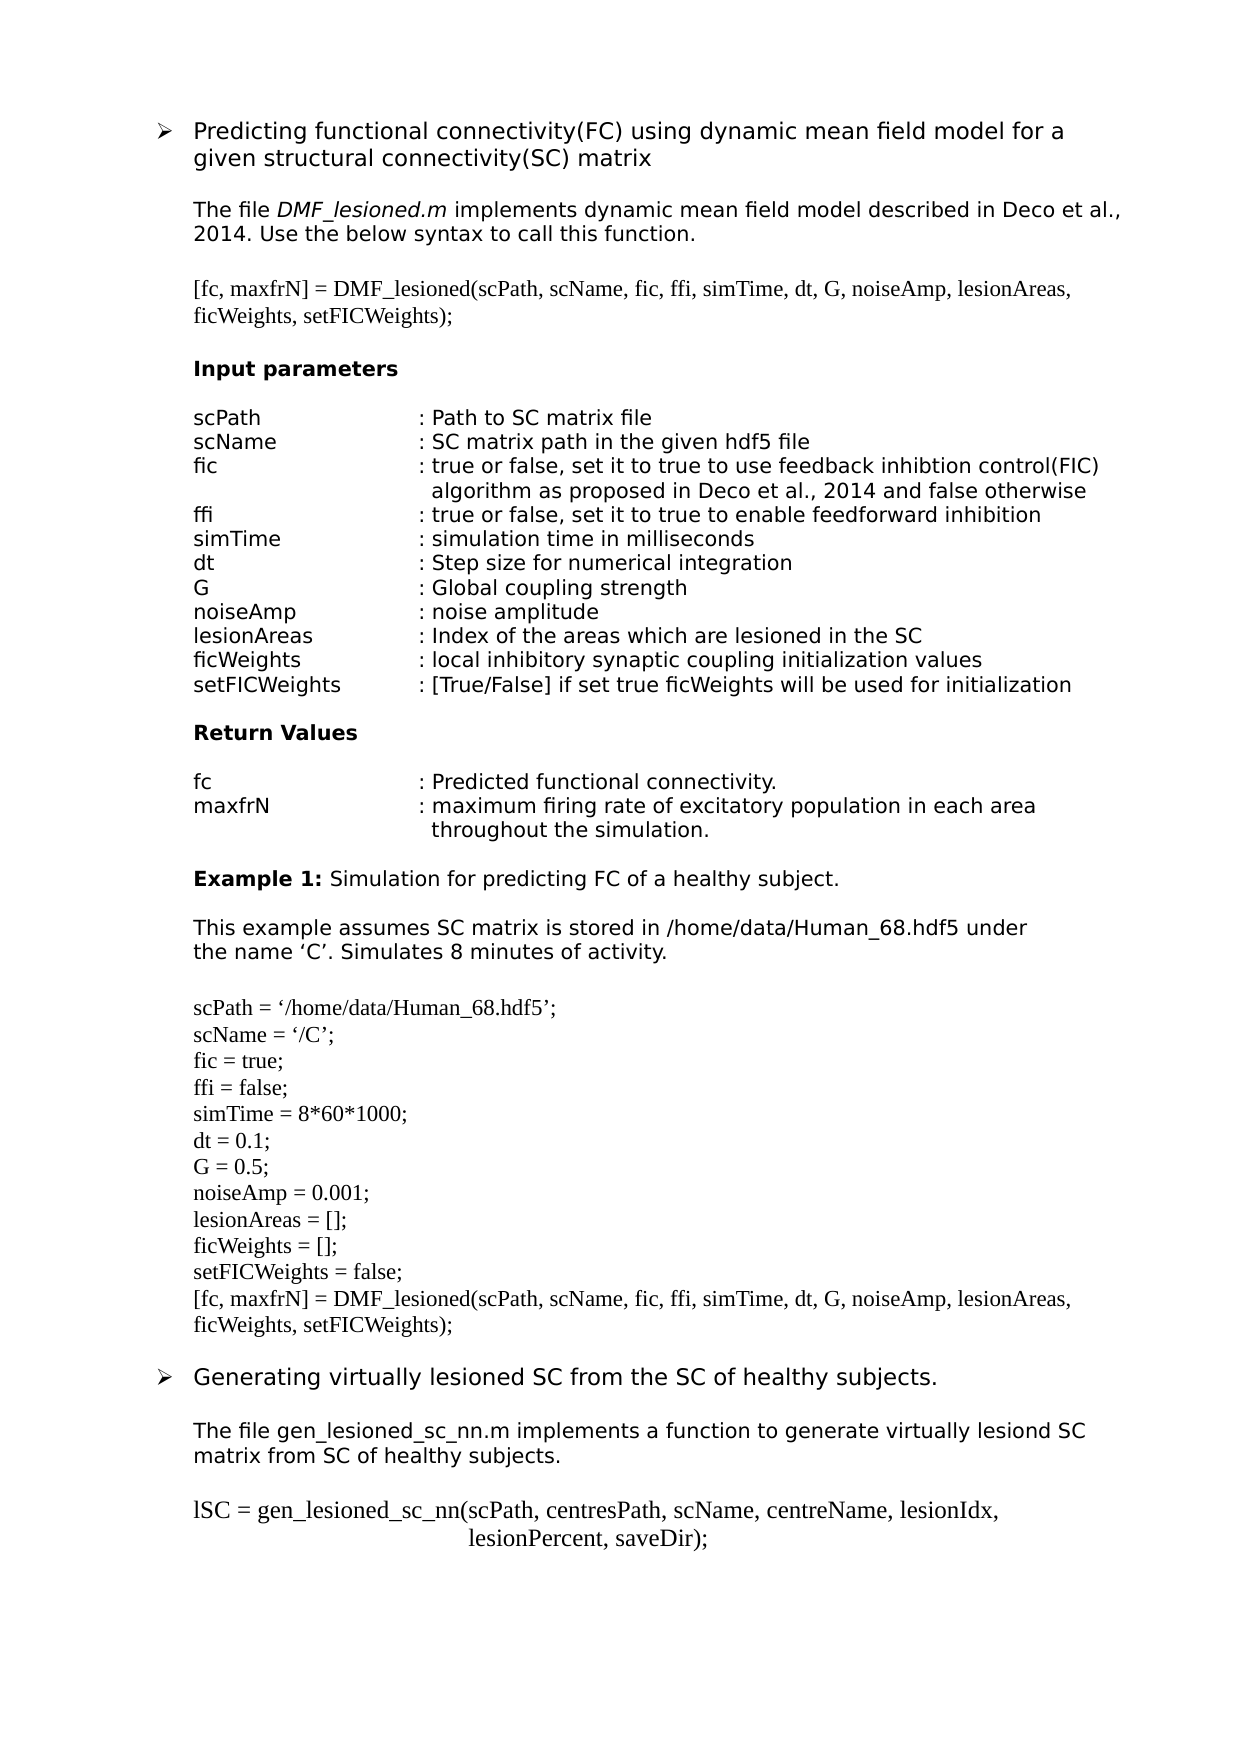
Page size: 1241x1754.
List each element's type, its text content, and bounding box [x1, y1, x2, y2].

text Example 1: Simulation for predicting FC of a healthy subject. [118, 867, 1122, 891]
text ffi = false; [193, 1074, 1122, 1100]
text fic = true; [193, 1048, 1122, 1074]
text lesionAreas : Index of the areas which are lesioned in the SC [118, 624, 1122, 648]
text ffi : true or false, set it to true to enable feedforward inhibition [118, 503, 1122, 527]
text scPath = ‘/home/data/Human_68.hdf5’; [118, 993, 1122, 1021]
text scPath : Path to SC matrix file [118, 406, 1122, 430]
text simTime : simulation time in milliseconds [118, 527, 1122, 551]
list Predicting functional connectivity(FC) using dynamic mean field model for a given structural connectivity(SC) matrix [156, 118, 1122, 171]
text This example assumes SC matrix is stored in /home/data/Human_68.hdf5 under the name ‘C’. Simulates 8 minutes of activity. [118, 916, 1122, 964]
text scName : SC matrix path in the given hdf5 file [118, 430, 1122, 454]
text The file gen_lesioned_sc_nn.m implements a function to generate virtually lesiond SC matrix from SC of healthy subjects. [118, 1417, 1122, 1468]
list [fc, maxfrN] = DMF_lesioned(scPath, scName, fic, ffi, simTime, dt, G, noiseAmp, lesionAreas, ficWeights, setFICWeights); [156, 275, 1122, 328]
list The file DMF_lesioned.m implements dynamic mean field model described in Deco et al., 2014. Use the below syntax to call this function. [156, 198, 1122, 247]
text maxfrN : maximum firing rate of excitatory population in each area throughout the simulation. [118, 794, 1122, 843]
text setFICWeights : [True/False] if set true ficWeights will be used for initialization [118, 673, 1122, 697]
text fc : Predicted functional connectivity. [118, 770, 1122, 794]
text ficWeights : local inhibitory synaptic coupling initialization values [118, 648, 1122, 673]
list [fc, maxfrN] = DMF_lesioned(scPath, scName, fic, ffi, simTime, dt, G, noiseAmp, lesionAreas, ficWeights, setFICWeights); [156, 1285, 1122, 1337]
text scName = ‘/C’; [193, 1021, 1122, 1048]
text simTime = 8*60*1000; [193, 1100, 1122, 1127]
text fic : true or false, set it to true to use feedback inhibtion control(FIC) algorithm as proposed in Deco et al., 2014 and false otherwise [118, 454, 1122, 503]
text setFICWeights = false; [193, 1258, 1122, 1285]
text dt : Step size for numerical integration [118, 551, 1122, 576]
text lSC = gen_lesioned_sc_nn(scPath, centresPath, scName, centreName, lesionIdx, lesionPercent, saveDir); [118, 1495, 1122, 1552]
text Input parameters [118, 357, 1122, 382]
text ficWeights = []; [193, 1232, 1122, 1258]
text G : Global coupling strength [118, 576, 1122, 600]
list Generating virtually lesioned SC from the SC of healthy subjects. [156, 1364, 1122, 1391]
text noiseAmp : noise amplitude [118, 600, 1122, 624]
text Return Values [118, 721, 1122, 746]
text dt = 0.1; [193, 1127, 1122, 1153]
text noiseAmp = 0.001; [193, 1179, 1122, 1206]
text G = 0.5; [193, 1153, 1122, 1179]
text lesionAreas = []; [193, 1206, 1122, 1232]
